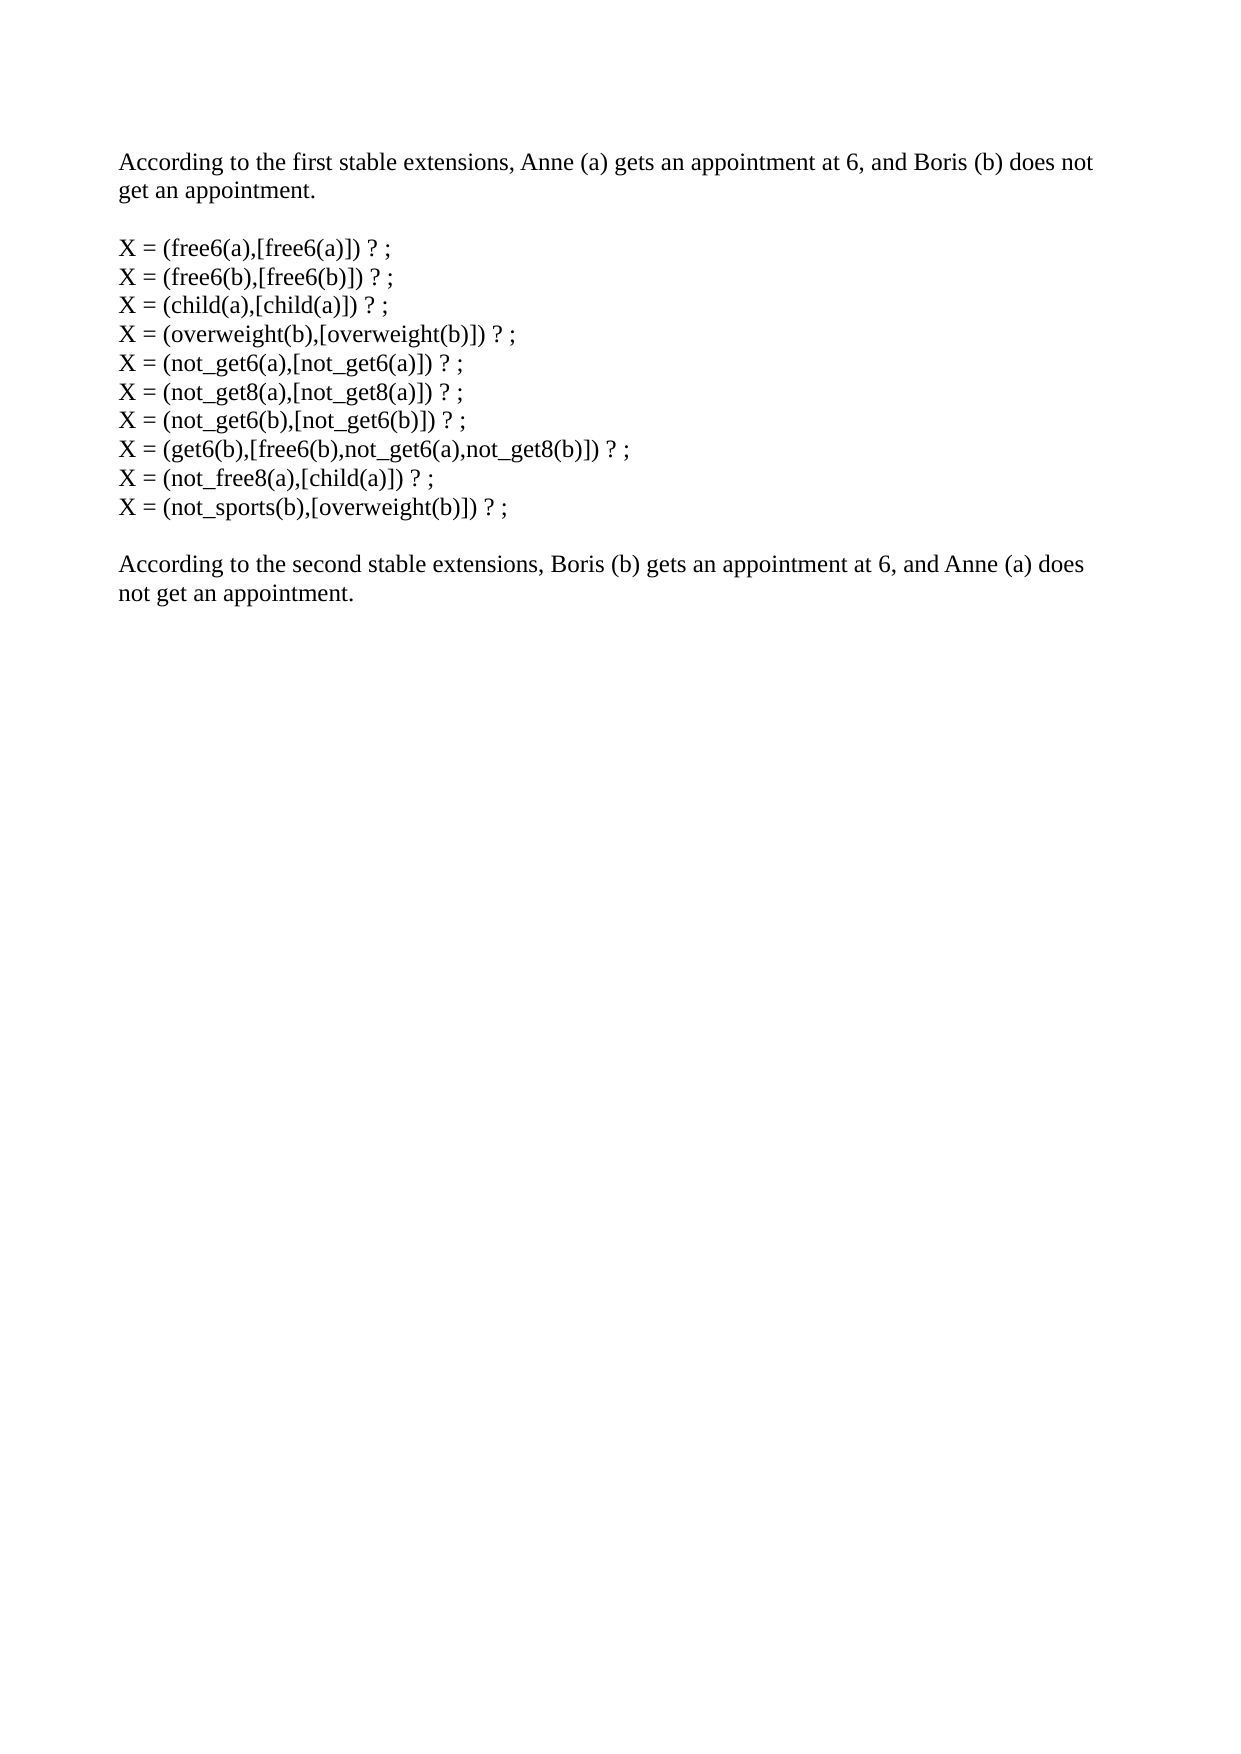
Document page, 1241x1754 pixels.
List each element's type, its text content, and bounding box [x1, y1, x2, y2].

text According to the first stable extensions, Anne (a) gets an appointment at 6, and Boris (b) does not get an appointment. [118, 147, 1122, 204]
text X = (overweight(b),[overweight(b)]) ? ; [118, 319, 1122, 348]
text X = (child(a),[child(a)]) ? ; [118, 291, 1122, 319]
text X = (not_get8(a),[not_get8(a)]) ? ; [118, 377, 1122, 406]
text X = (not_sports(b),[overweight(b)]) ? ; [118, 492, 1122, 521]
text X = (not_get6(b),[not_get6(b)]) ? ; [118, 406, 1122, 434]
text X = (free6(b),[free6(b)]) ? ; [118, 262, 1122, 291]
text X = (not_get6(a),[not_get6(a)]) ? ; [118, 348, 1122, 377]
text X = (not_free8(a),[child(a)]) ? ; [118, 463, 1122, 492]
text X = (get6(b),[free6(b),not_get6(a),not_get8(b)]) ? ; [118, 434, 1122, 463]
text According to the second stable extensions, Boris (b) gets an appointment at 6, and Anne (a) does not get an appointment. [118, 549, 1122, 607]
text X = (free6(a),[free6(a)]) ? ; [118, 233, 1122, 262]
